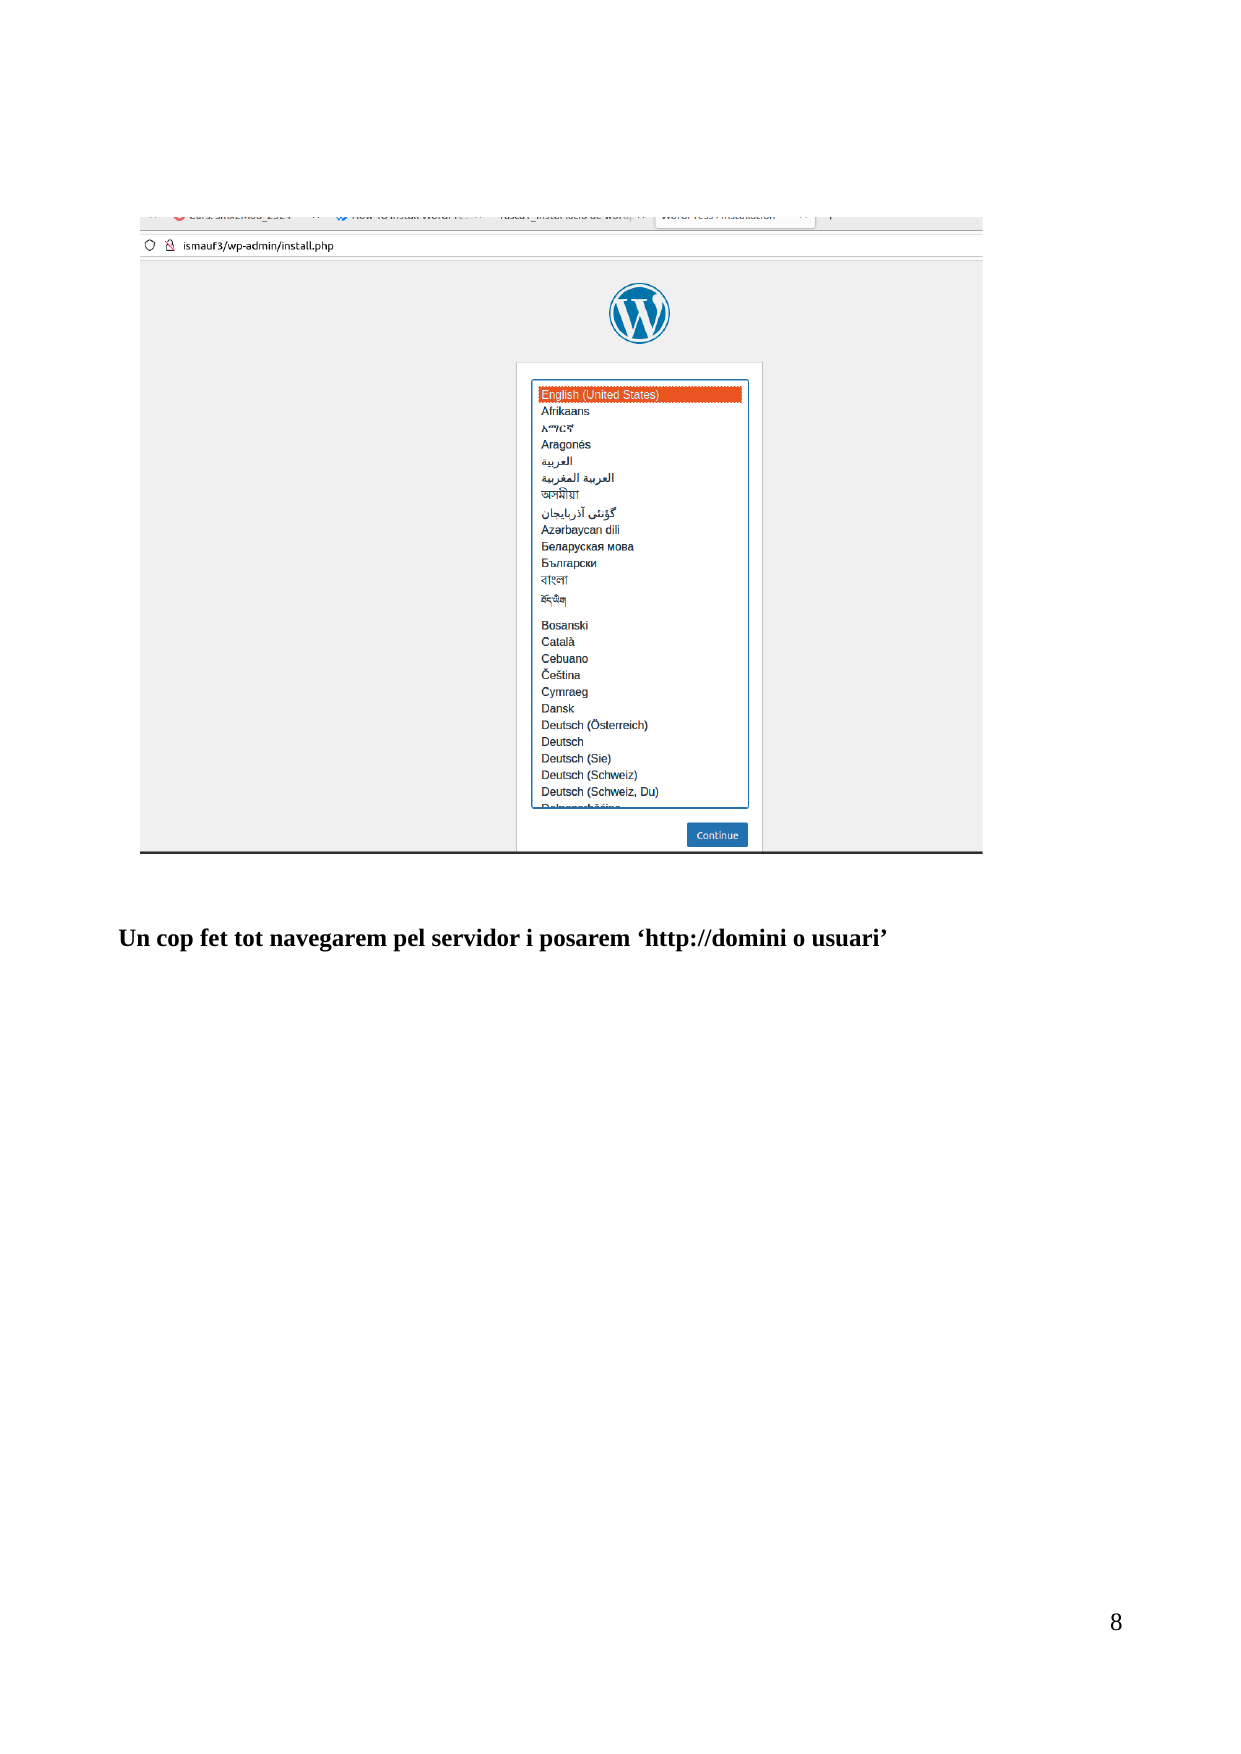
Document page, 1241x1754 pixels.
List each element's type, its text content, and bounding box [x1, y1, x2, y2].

text Un cop fet tot navegarem pel servidor i posarem ‘http://domini o usuari’ [118, 923, 1122, 952]
picture [140, 217, 983, 854]
